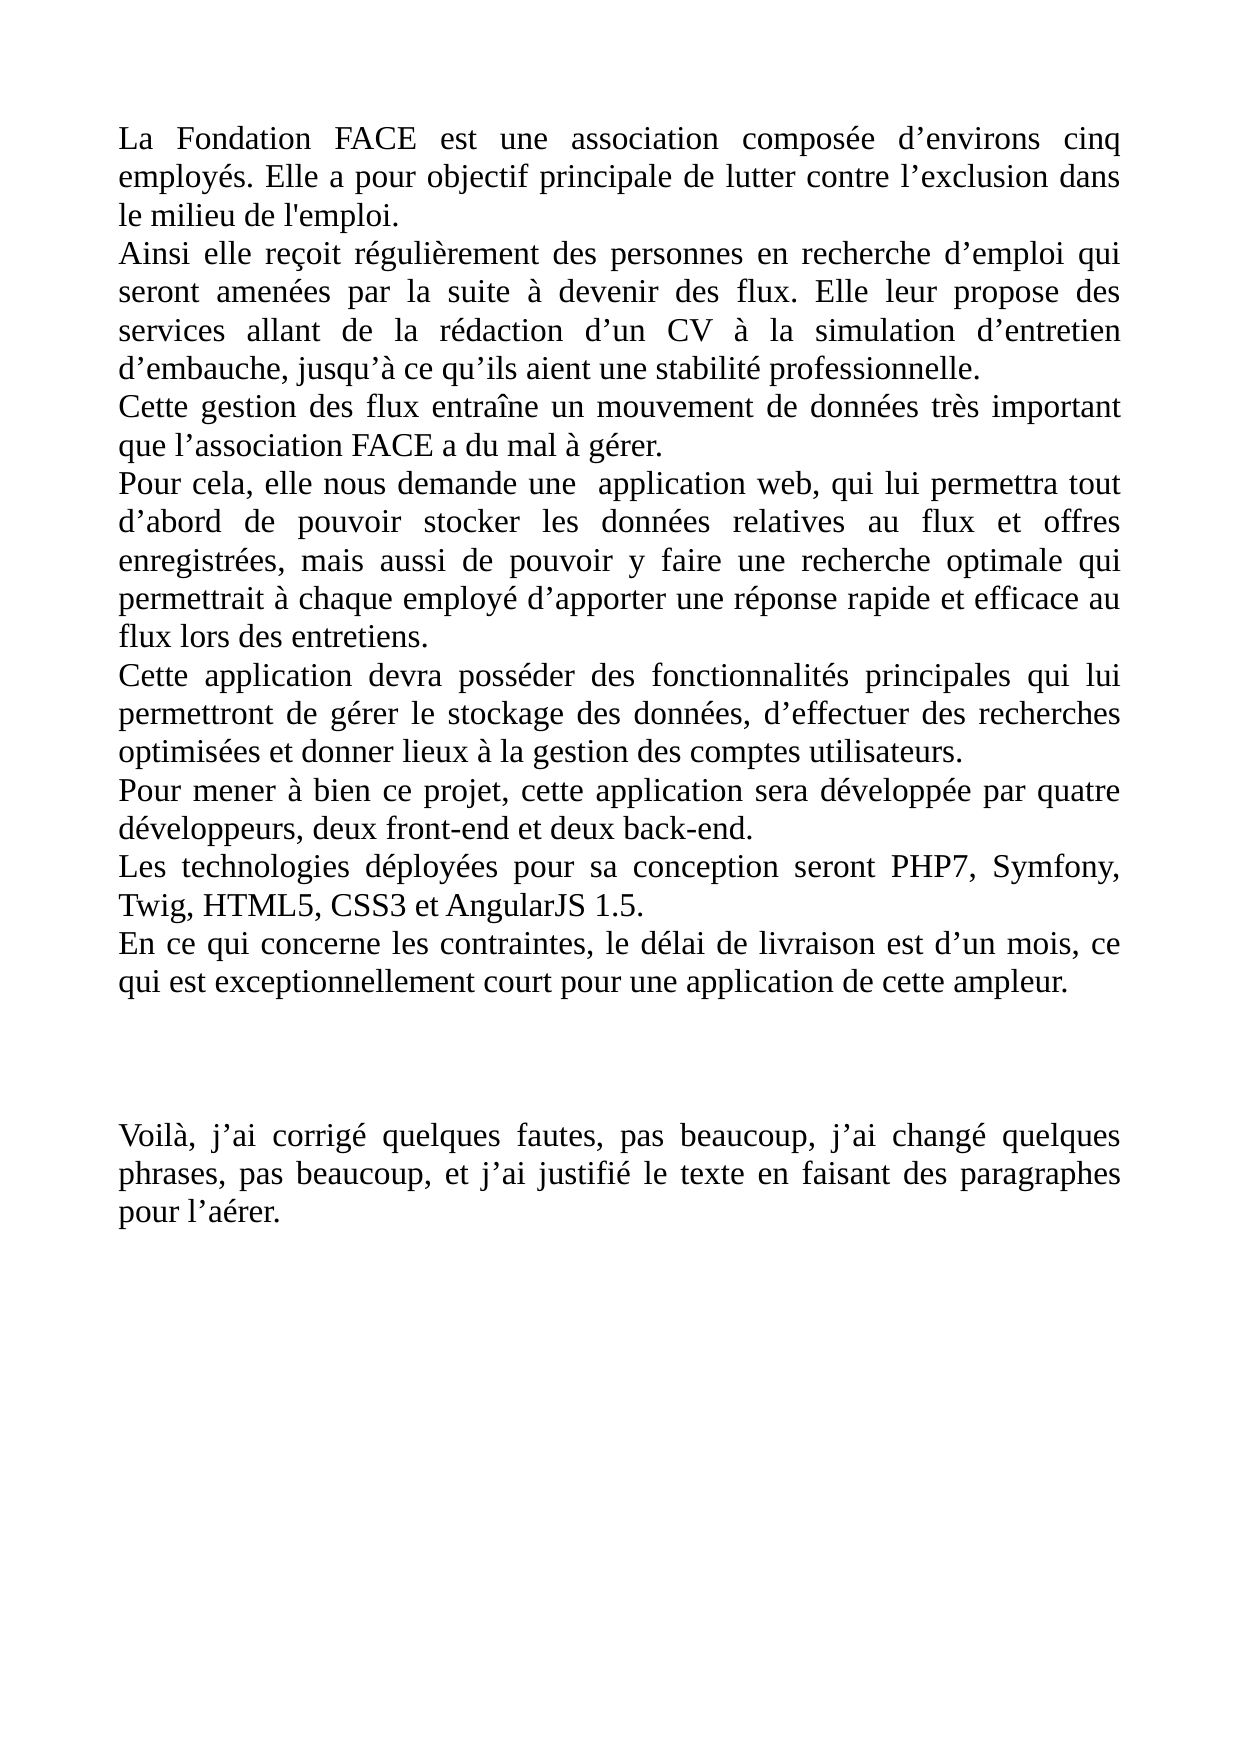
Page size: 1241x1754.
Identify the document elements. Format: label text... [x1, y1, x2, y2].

text Pour cela, elle nous demande une application web, qui lui permettra tout d’abord de pouvoir stocker les données relatives au flux et offres enregistrées, mais aussi de pouvoir y faire une recherche optimale qui permettrait à chaque employé d’apporter une réponse rapide et efficace au flux lors des entretiens. [118, 463, 1122, 655]
text Les technologies déployées pour sa conception seront PHP7, Symfony, Twig, HTML5, CSS3 et AngularJS 1.5. [118, 846, 1122, 923]
text Cette application devra posséder des fonctionnalités principales qui lui permettront de gérer le stockage des données, d’effectuer des recherches optimisées et donner lieux à la gestion des comptes utilisateurs. [118, 655, 1122, 770]
text En ce qui concerne les contraintes, le délai de livraison est d’un mois, ce qui est exceptionnellement court pour une application de cette ampleur. [118, 923, 1122, 1000]
text Cette gestion des flux entraîne un mouvement de données très important que l’association FACE a du mal à gérer. [118, 386, 1122, 463]
text Pour mener à bien ce projet, cette application sera développée par quatre développeurs, deux front-end et deux back-end. [118, 770, 1122, 846]
text Voilà, j’ai corrigé quelques fautes, pas beaucoup, j’ai changé quelques phrases, pas beaucoup, et j’ai justifié le texte en faisant des paragraphes pour l’aérer. [118, 1115, 1122, 1230]
text La Fondation FACE est une association composée d’environs cinq employés. Elle a pour objectif principale de lutter contre l’exclusion dans le milieu de l'emploi. [118, 118, 1122, 233]
text Ainsi elle reçoit régulièrement des personnes en recherche d’emploi qui seront amenées par la suite à devenir des flux. Elle leur propose des services allant de la rédaction d’un CV à la simulation d’entretien d’embauche, jusqu’à ce qu’ils aient une stabilité professionnelle. [118, 233, 1122, 386]
